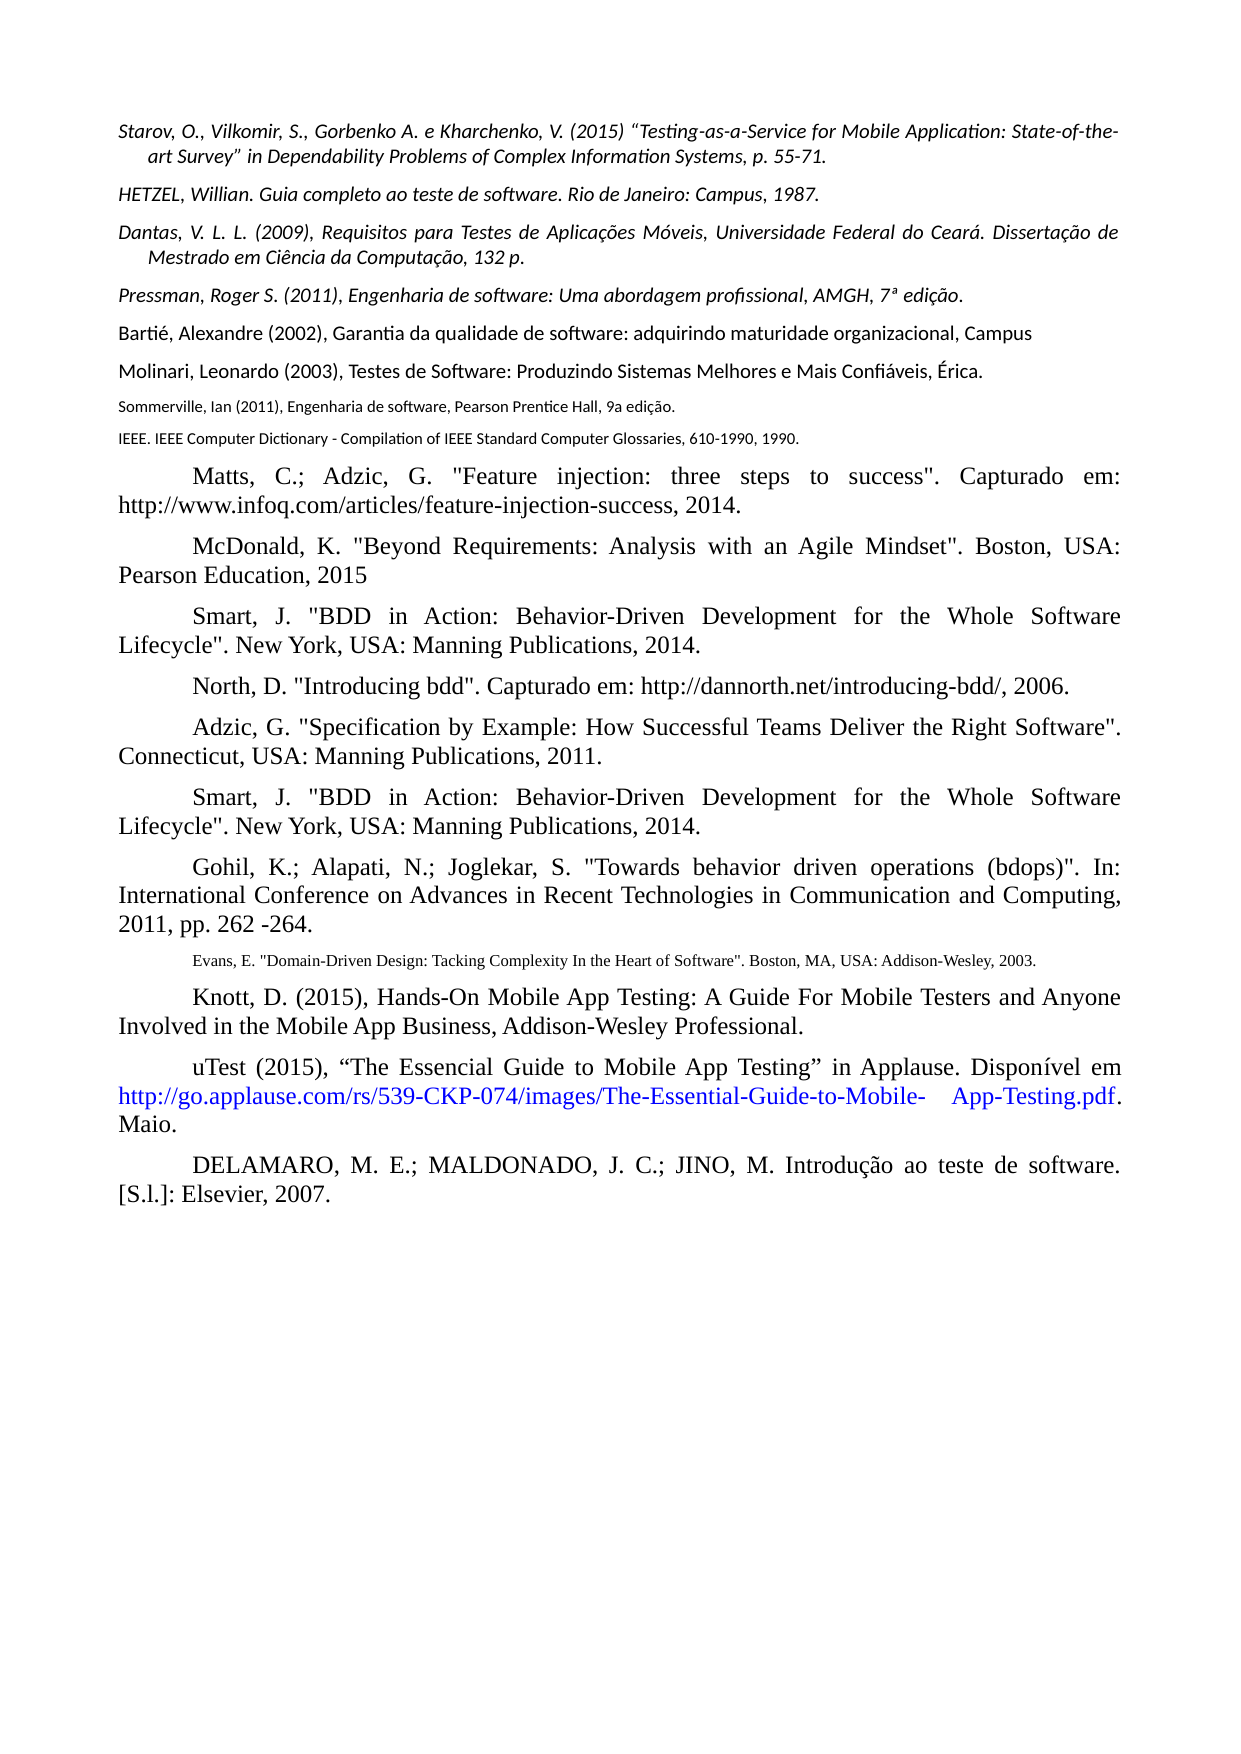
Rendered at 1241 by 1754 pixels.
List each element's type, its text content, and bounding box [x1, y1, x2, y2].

text HETZEL, Willian. Guia completo ao teste de software. Rio de Janeiro: Campus, 1987. [118, 181, 1122, 207]
text IEEE. IEEE Computer Dictionary - Compilation of IEEE Standard Computer Glossaries, 610-1990, 1990. [118, 428, 1122, 449]
text Pressman, Roger S. (2011), Engenharia de software: Uma abordagem profissional, AMGH, 7ª edição. [118, 282, 1122, 308]
text North, D. "Introducing bdd". Capturado em: http://dannorth.net/introducing-bdd/, 2006. [118, 671, 1122, 700]
text Bartié, Alexandre (2002), Garantia da qualidade de software: adquirindo maturidade organizacional, Campus [118, 320, 1122, 346]
text Adzic, G. "Specification by Example: How Successful Teams Deliver the Right Software". Connecticut, USA: Manning Publications, 2011. [118, 712, 1122, 769]
text Molinari, Leonardo (2003), Testes de Software: Produzindo Sistemas Melhores e Mais Confiáveis, Érica. [118, 358, 1122, 383]
text DELAMARO, M. E.; MALDONADO, J. C.; JINO, M. Introdução ao teste de software. [S.l.]: Elsevier, 2007. [118, 1151, 1122, 1208]
text Gohil, K.; Alapati, N.; Joglekar, S. "Towards behavior driven operations (bdops)". In: International Conference on Advances in Recent Technologies in Communication and Computing, 2011, pp. 262 -264. [118, 852, 1122, 938]
text Evans, E. "Domain-Driven Design: Tacking Complexity In the Heart of Software". Boston, MA, USA: Addison-Wesley, 2003. [118, 951, 1122, 970]
text Starov, O., Vilkomir, S., Gorbenko A. e Kharchenko, V. (2015) “Testing-as-a-Service for Mobile Application: State-of-the-art Survey” in Dependability Problems of Complex Information Systems, p. 55-71. [118, 118, 1122, 169]
text Sommerville, Ian (2011), Engenharia de software, Pearson Prentice Hall, 9a edição. [118, 396, 1122, 416]
text McDonald, K. "Beyond Requirements: Analysis with an Agile Mindset". Boston, USA: Pearson Education, 2015 [118, 531, 1122, 589]
text Smart, J. "BDD in Action: Behavior-Driven Development for the Whole Software Lifecycle". New York, USA: Manning Publications, 2014. [118, 601, 1122, 658]
text Dantas, V. L. L. (2009), Requisitos para Testes de Aplicações Móveis, Universidade Federal do Ceará. Dissertação de Mestrado em Ciência da Computação, 132 p. [118, 219, 1122, 270]
text Matts, C.; Adzic, G. "Feature injection: three steps to success". Capturado em: http://www.infoq.com/articles/feature-injection-success, 2014. [118, 461, 1122, 519]
text Knott, D. (2015), Hands-On Mobile App Testing: A Guide For Mobile Testers and Anyone Involved in the Mobile App Business, Addison-Wesley Professional. [118, 982, 1122, 1039]
text uTest (2015), “The Essencial Guide to Mobile App Testing” in Applause. Disponível em http://go.applause.com/rs/539-CKP-074/images/The-Essential-Guide-to-Mobile- App-Testing.pdf. Maio. [118, 1052, 1122, 1138]
text Smart, J. "BDD in Action: Behavior-Driven Development for the Whole Software Lifecycle". New York, USA: Manning Publications, 2014. [118, 782, 1122, 839]
